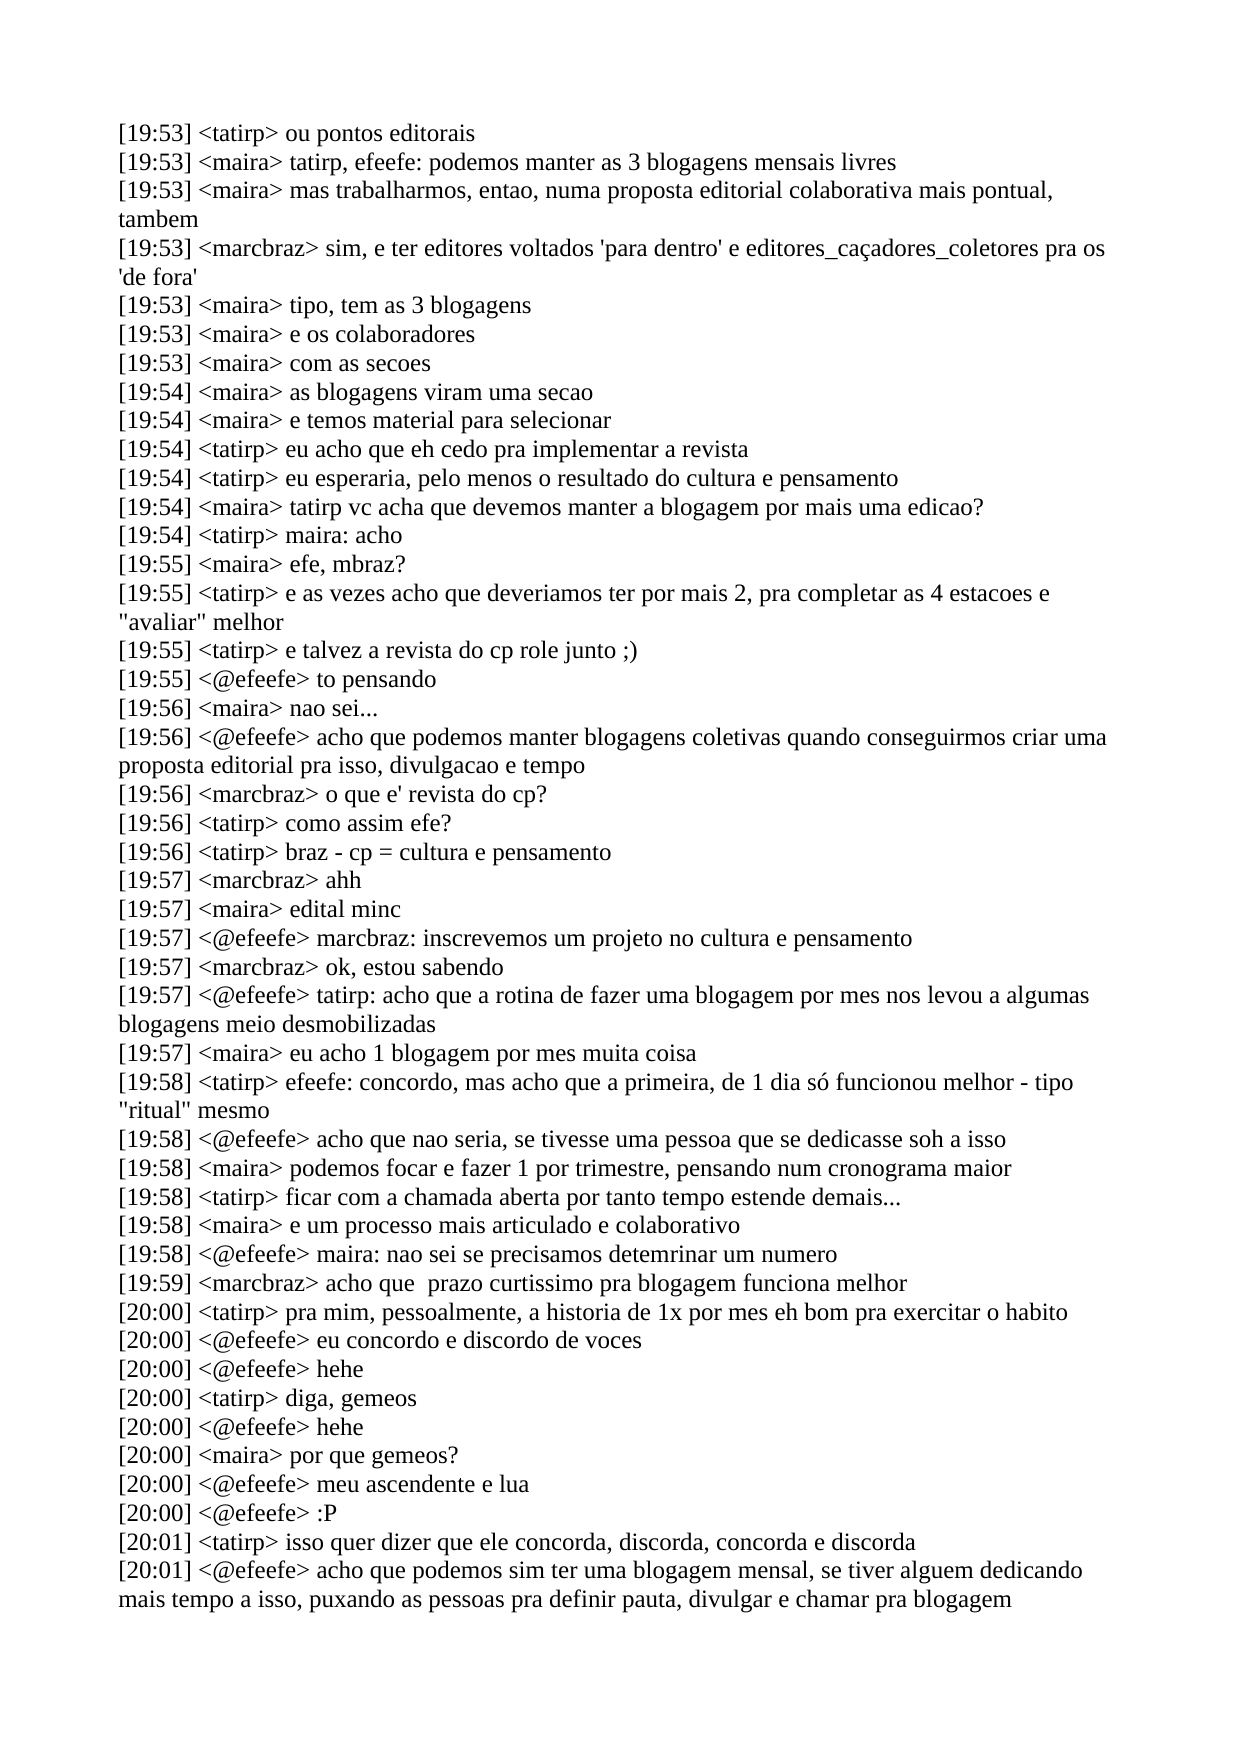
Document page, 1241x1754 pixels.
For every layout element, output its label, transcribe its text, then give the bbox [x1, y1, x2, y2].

text [19:58] <tatirp> efeefe: concordo, mas acho que a primeira, de 1 dia só funcionou melhor - tipo "ritual" mesmo [118, 1067, 1122, 1124]
text [19:56] <tatirp> braz - cp = cultura e pensamento [118, 837, 1122, 866]
text [19:59] <marcbraz> acho que prazo curtissimo pra blogagem funciona melhor [118, 1268, 1122, 1297]
text [19:53] <maira> com as secoes [118, 348, 1122, 377]
text [19:55] <tatirp> e talvez a revista do cp role junto ;) [118, 636, 1122, 664]
text [19:54] <tatirp> maira: acho [118, 521, 1122, 549]
text [19:55] <tatirp> e as vezes acho que deveriamos ter por mais 2, pra completar as 4 estacoes e "avaliar" melhor [118, 578, 1122, 636]
text [20:00] <@efeefe> hehe [118, 1354, 1122, 1383]
text [20:00] <tatirp> diga, gemeos [118, 1383, 1122, 1412]
text [19:54] <maira> e temos material para selecionar [118, 406, 1122, 434]
text [20:00] <tatirp> pra mim, pessoalmente, a historia de 1x por mes eh bom pra exercitar o habito [118, 1297, 1122, 1326]
text [20:00] <@efeefe> hehe [118, 1412, 1122, 1441]
text [19:54] <maira> tatirp vc acha que devemos manter a blogagem por mais uma edicao? [118, 492, 1122, 521]
text [19:57] <@efeefe> marcbraz: inscrevemos um projeto no cultura e pensamento [118, 923, 1122, 952]
text [19:56] <maira> nao sei... [118, 693, 1122, 722]
text [19:57] <@efeefe> tatirp: acho que a rotina de fazer uma blogagem por mes nos levou a algumas blogagens meio desmobilizadas [118, 981, 1122, 1038]
text [20:00] <@efeefe> eu concordo e discordo de voces [118, 1326, 1122, 1354]
text [19:57] <maira> edital minc [118, 894, 1122, 923]
text [19:55] <maira> efe, mbraz? [118, 549, 1122, 578]
text [19:53] <maira> e os colaboradores [118, 319, 1122, 348]
text [19:53] <maira> tipo, tem as 3 blogagens [118, 291, 1122, 319]
text [19:58] <@efeefe> acho que nao seria, se tivesse uma pessoa que se dedicasse soh a isso [118, 1124, 1122, 1153]
text [19:58] <tatirp> ficar com a chamada aberta por tanto tempo estende demais... [118, 1182, 1122, 1211]
text [19:56] <@efeefe> acho que podemos manter blogagens coletivas quando conseguirmos criar uma proposta editorial pra isso, divulgacao e tempo [118, 722, 1122, 779]
text [19:54] <tatirp> eu esperaria, pelo menos o resultado do cultura e pensamento [118, 463, 1122, 492]
text [19:57] <maira> eu acho 1 blogagem por mes muita coisa [118, 1038, 1122, 1067]
text [19:53] <marcbraz> sim, e ter editores voltados 'para dentro' e editores_caçadores_coletores pra os 'de fora' [118, 233, 1122, 291]
text [19:58] <@efeefe> maira: nao sei se precisamos detemrinar um numero [118, 1239, 1122, 1268]
text [19:56] <marcbraz> o que e' revista do cp? [118, 779, 1122, 808]
text [19:53] <tatirp> ou pontos editorais [118, 118, 1122, 147]
text [19:53] <maira> tatirp, efeefe: podemos manter as 3 blogagens mensais livres [118, 147, 1122, 176]
text [20:01] <tatirp> isso quer dizer que ele concorda, discorda, concorda e discorda [118, 1527, 1122, 1556]
text [19:53] <maira> mas trabalharmos, entao, numa proposta editorial colaborativa mais pontual, tambem [118, 176, 1122, 233]
text [19:58] <maira> e um processo mais articulado e colaborativo [118, 1211, 1122, 1239]
text [19:57] <marcbraz> ok, estou sabendo [118, 952, 1122, 981]
text [20:00] <@efeefe> meu ascendente e lua [118, 1469, 1122, 1498]
text [19:54] <tatirp> eu acho que eh cedo pra implementar a revista [118, 434, 1122, 463]
text [19:54] <maira> as blogagens viram uma secao [118, 377, 1122, 406]
text [19:56] <tatirp> como assim efe? [118, 808, 1122, 837]
text [19:55] <@efeefe> to pensando [118, 664, 1122, 693]
text [19:57] <marcbraz> ahh [118, 866, 1122, 894]
text [20:01] <@efeefe> acho que podemos sim ter uma blogagem mensal, se tiver alguem dedicando mais tempo a isso, puxando as pessoas pra definir pauta, divulgar e chamar pra blogagem [118, 1556, 1122, 1613]
text [20:00] <maira> por que gemeos? [118, 1441, 1122, 1469]
text [20:00] <@efeefe> :P [118, 1498, 1122, 1527]
text [19:58] <maira> podemos focar e fazer 1 por trimestre, pensando num cronograma maior [118, 1153, 1122, 1182]
